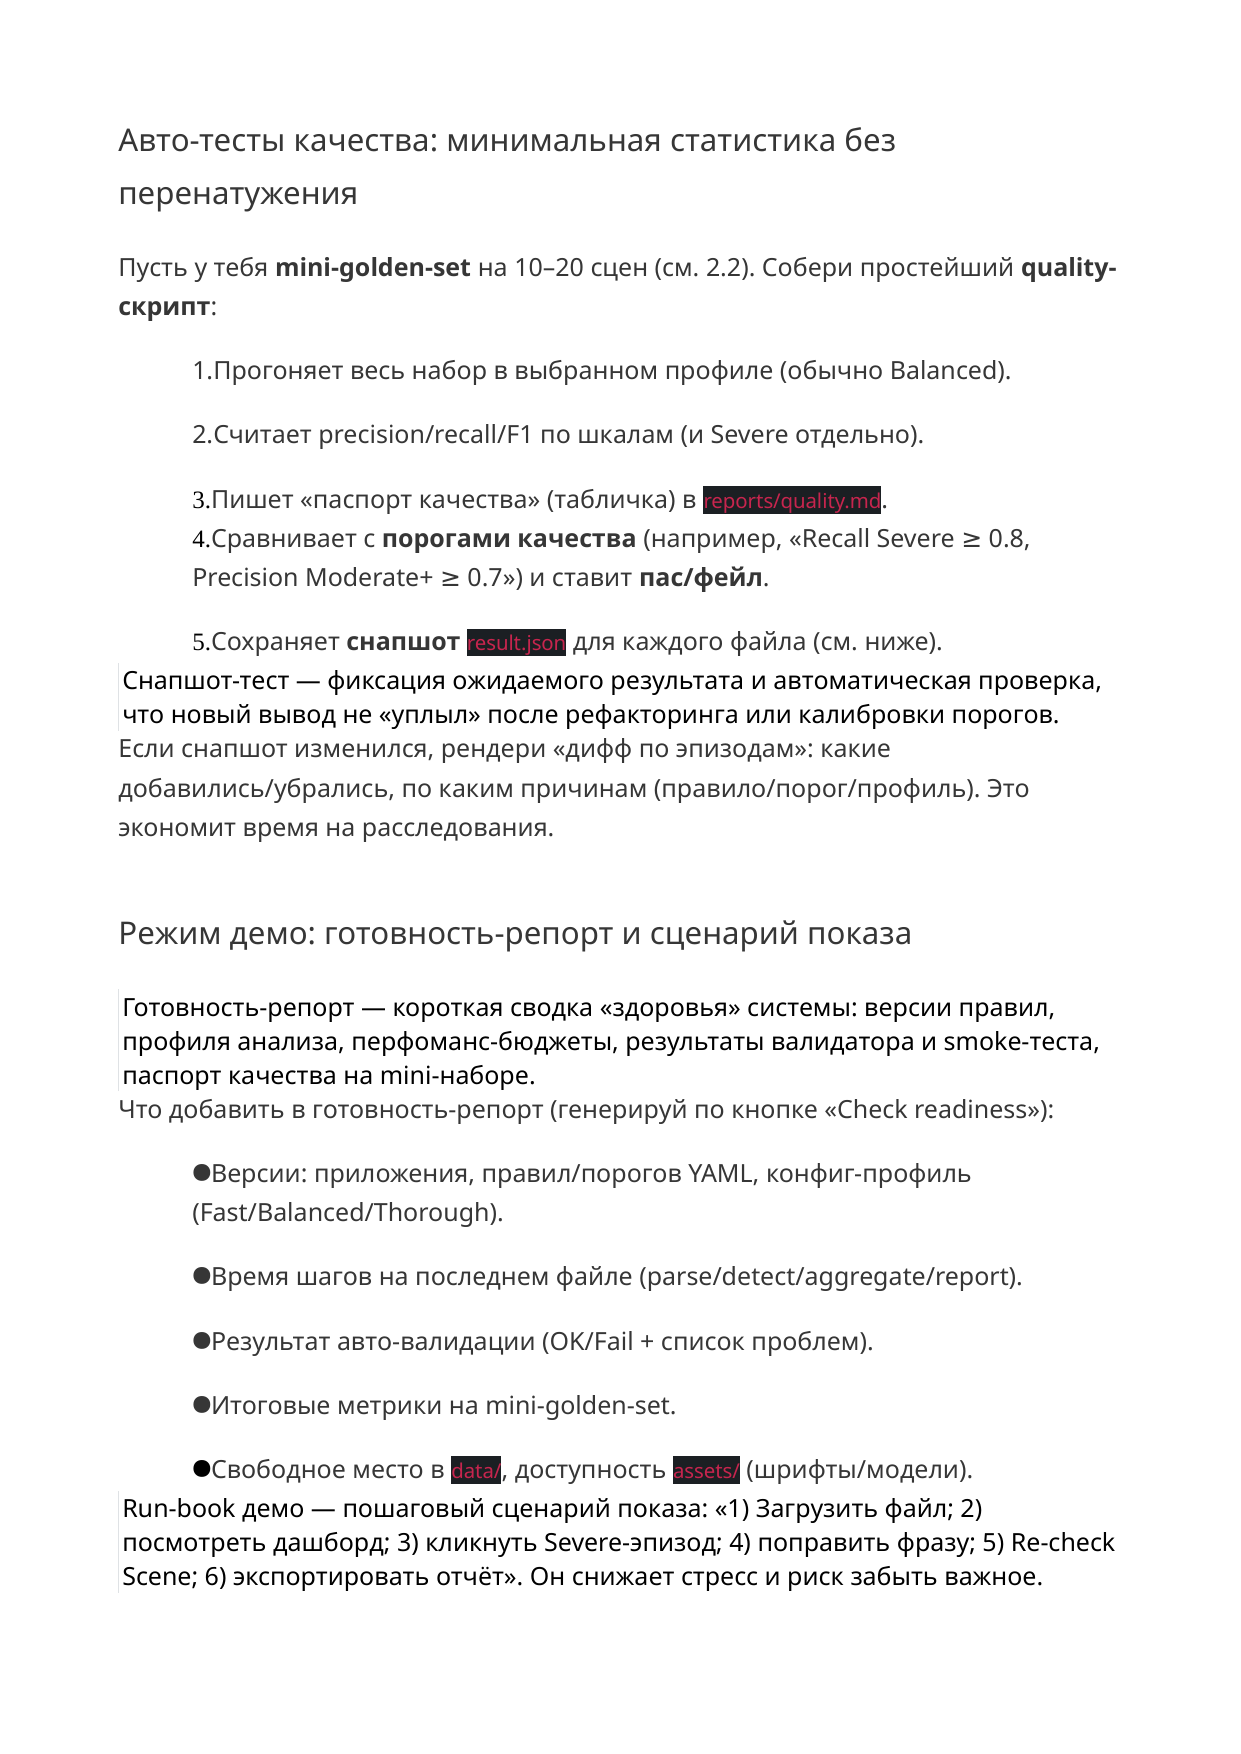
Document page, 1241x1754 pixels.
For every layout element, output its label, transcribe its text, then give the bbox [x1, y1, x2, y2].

list Время шагов на последнем файле (parse/detect/aggregate/report). [118, 1259, 1122, 1293]
text Что добавить в готовность-репорт (генерируй по кнопке «Check readiness»): [118, 1091, 1122, 1126]
text Снапшот-тест — фиксация ожидаемого результата и автоматическая проверка, что новый вывод не «уплыл» после рефакторинга или калибровки порогов. [119, 663, 1122, 731]
text Пусть у тебя mini-golden-set на 10–20 сцен (см. 2.2). Собери простейший quality-скрипт: [118, 249, 1122, 323]
list Версии: приложения, правил/порогов YAML, конфиг-профиль (Fast/Balanced/Thorough). [118, 1156, 1122, 1229]
list Результат авто-валидации (OK/Fail + список проблем). [118, 1323, 1122, 1357]
list Прогоняет весь набор в выбранном профиле (обычно Balanced). [118, 353, 1122, 387]
subtitle Авто-тесты качества: минимальная статистика без перенатужения [118, 118, 1122, 214]
list Сохраняет снапшот result.json для каждого файла (см. ниже). [118, 624, 1122, 658]
list Сравнивает с порогами качества (например, «Recall Severe ≥ 0.8, Precision Moderate+ ≥ 0.7») и ставит пас/фейл. [118, 520, 1122, 594]
list Свободное место в data/, доступность assets/ (шрифты/модели). [118, 1451, 1122, 1486]
text Run-book демо — пошаговый сценарий показа: «1) Загрузить файл; 2) посмотреть дашборд; 3) кликнуть Severe-эпизод; 4) поправить фразу; 5) Re-check Scene; 6) экспортировать отчёт». Он снижает стресс и риск забыть важное. [119, 1491, 1122, 1593]
list Считает precision/recall/F1 по шкалам (и Severe отдельно). [118, 417, 1122, 451]
text Готовность-репорт — короткая сводка «здоровья» системы: версии правил, профиля анализа, перфоманс-бюджеты, результаты валидатора и smoke-теста, паспорт качества на mini-наборе. [119, 989, 1122, 1091]
text Если снапшот изменился, рендери «дифф по эпизодам»: какие добавились/убрались, по каким причинам (правило/порог/профиль). Это экономит время на расследования. [118, 731, 1122, 843]
list Итоговые метрики на mini-golden-set. [118, 1387, 1122, 1421]
subtitle Режим демо: готовность-репорт и сценарий показа [118, 911, 1122, 954]
list Пишет «паспорт качества» (табличка) в reports/quality.md. [118, 481, 1122, 515]
